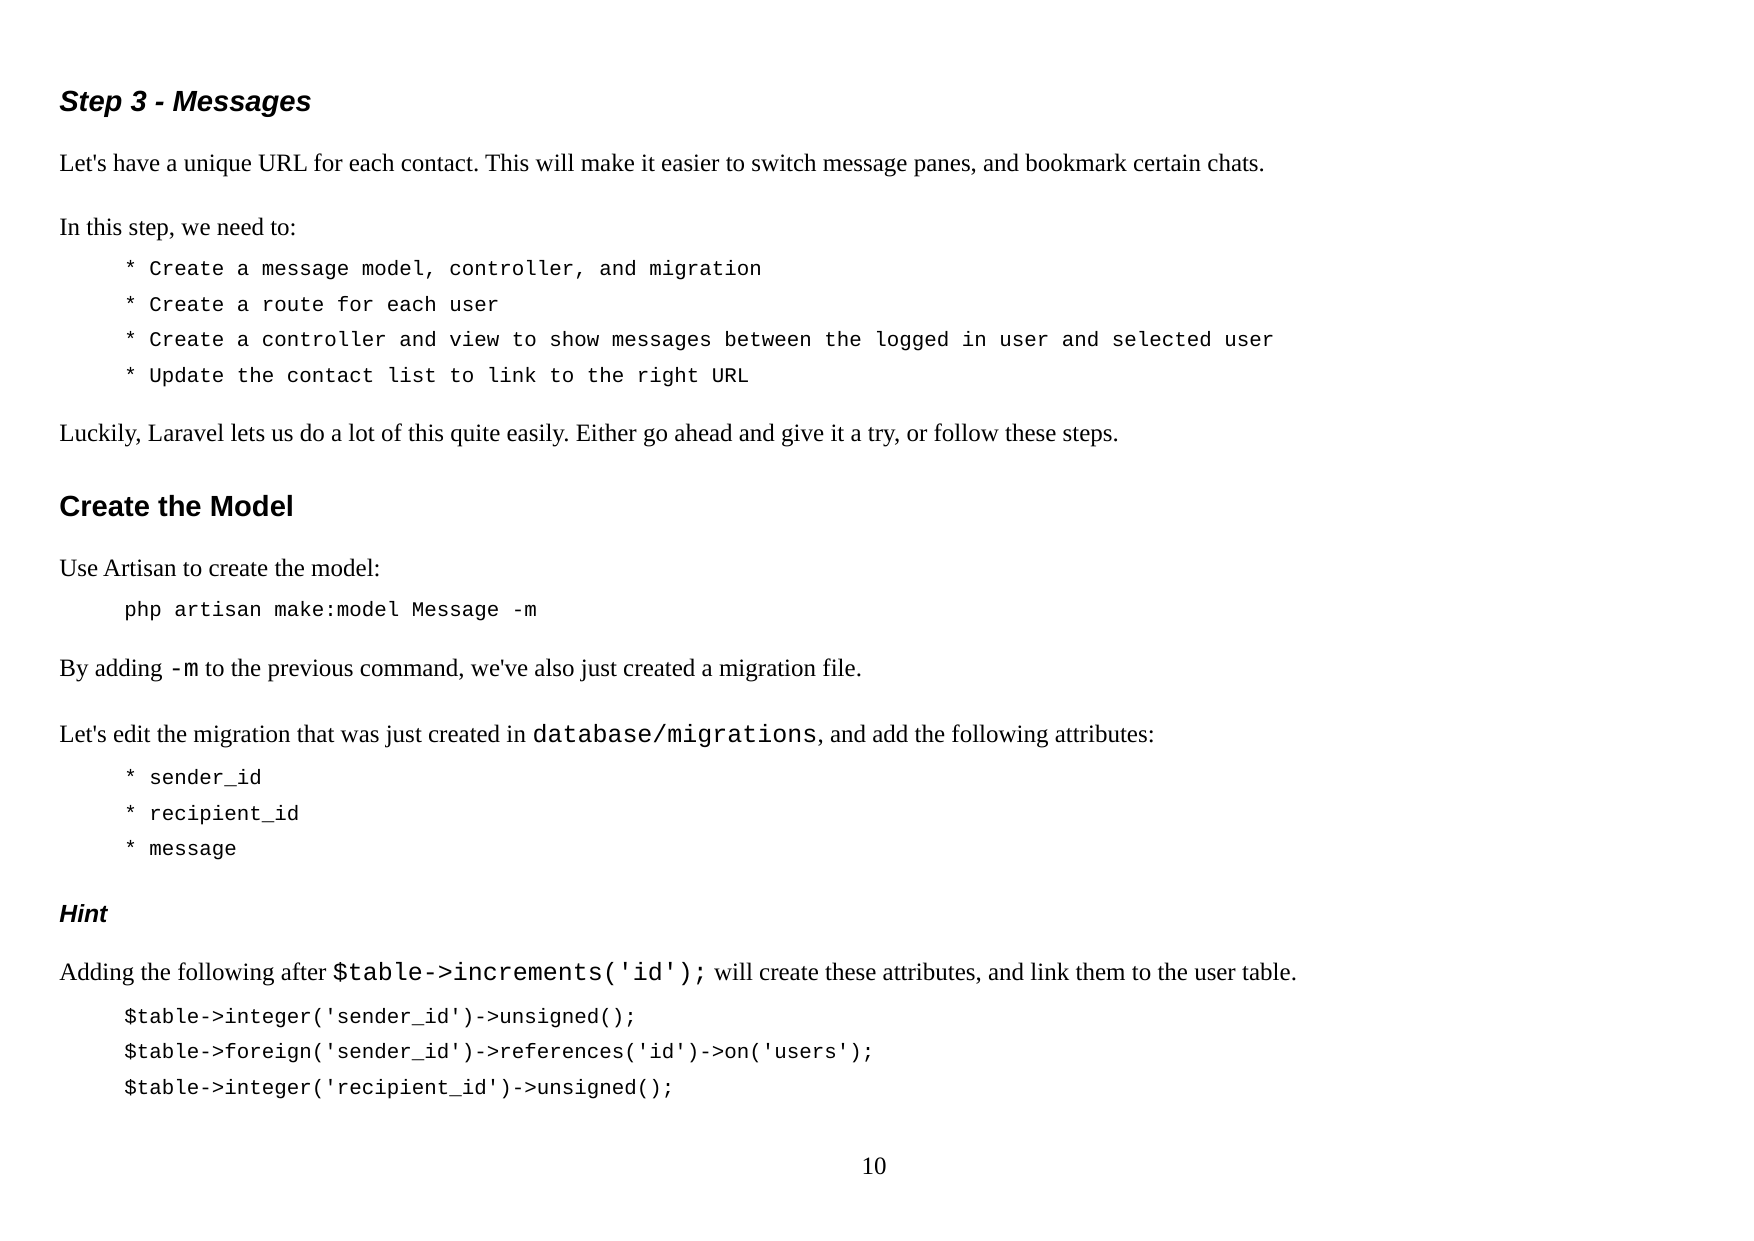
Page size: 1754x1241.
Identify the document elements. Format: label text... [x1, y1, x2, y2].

subtitle Create the Model [59, 489, 1695, 523]
text * recipient_id [124, 803, 1695, 826]
text * Update the contact list to link to the right URL [124, 365, 1695, 388]
text php artisan make:model Message -m [124, 599, 1695, 623]
text $table->integer('sender_id')->unsigned(); [124, 1006, 1695, 1029]
text * Create a message model, controller, and migration [124, 258, 1695, 282]
text * Create a controller and view to show messages between the logged in user and selected user [124, 329, 1695, 353]
subtitle Hint [59, 899, 1695, 927]
subtitle Step 3 - Messages [59, 84, 1695, 118]
text $table->foreign('sender_id')->references('id')->on('users'); [124, 1041, 1695, 1065]
text * sender_id [124, 767, 1695, 791]
text Let's edit the migration that was just created in database/migrations, and add the following attributes: [59, 719, 1695, 750]
text In this step, we need to: [59, 212, 1695, 241]
text Use Artisan to create the model: [59, 553, 1695, 582]
text $table->integer('recipient_id')->unsigned(); [124, 1077, 1695, 1100]
text * Create a route for each user [124, 294, 1695, 317]
text Luckily, Laravel lets us do a lot of this quite easily. Either go ahead and give it a try, or follow these steps. [59, 418, 1695, 447]
text * message [124, 838, 1695, 862]
text By adding -m to the previous command, we've also just created a migration file. [59, 653, 1695, 683]
text Adding the following after $table->increments('id'); will create these attributes, and link them to the user table. [59, 957, 1695, 988]
text Let's have a unique URL for each contact. This will make it easier to switch message panes, and bookmark certain chats. [59, 148, 1695, 177]
